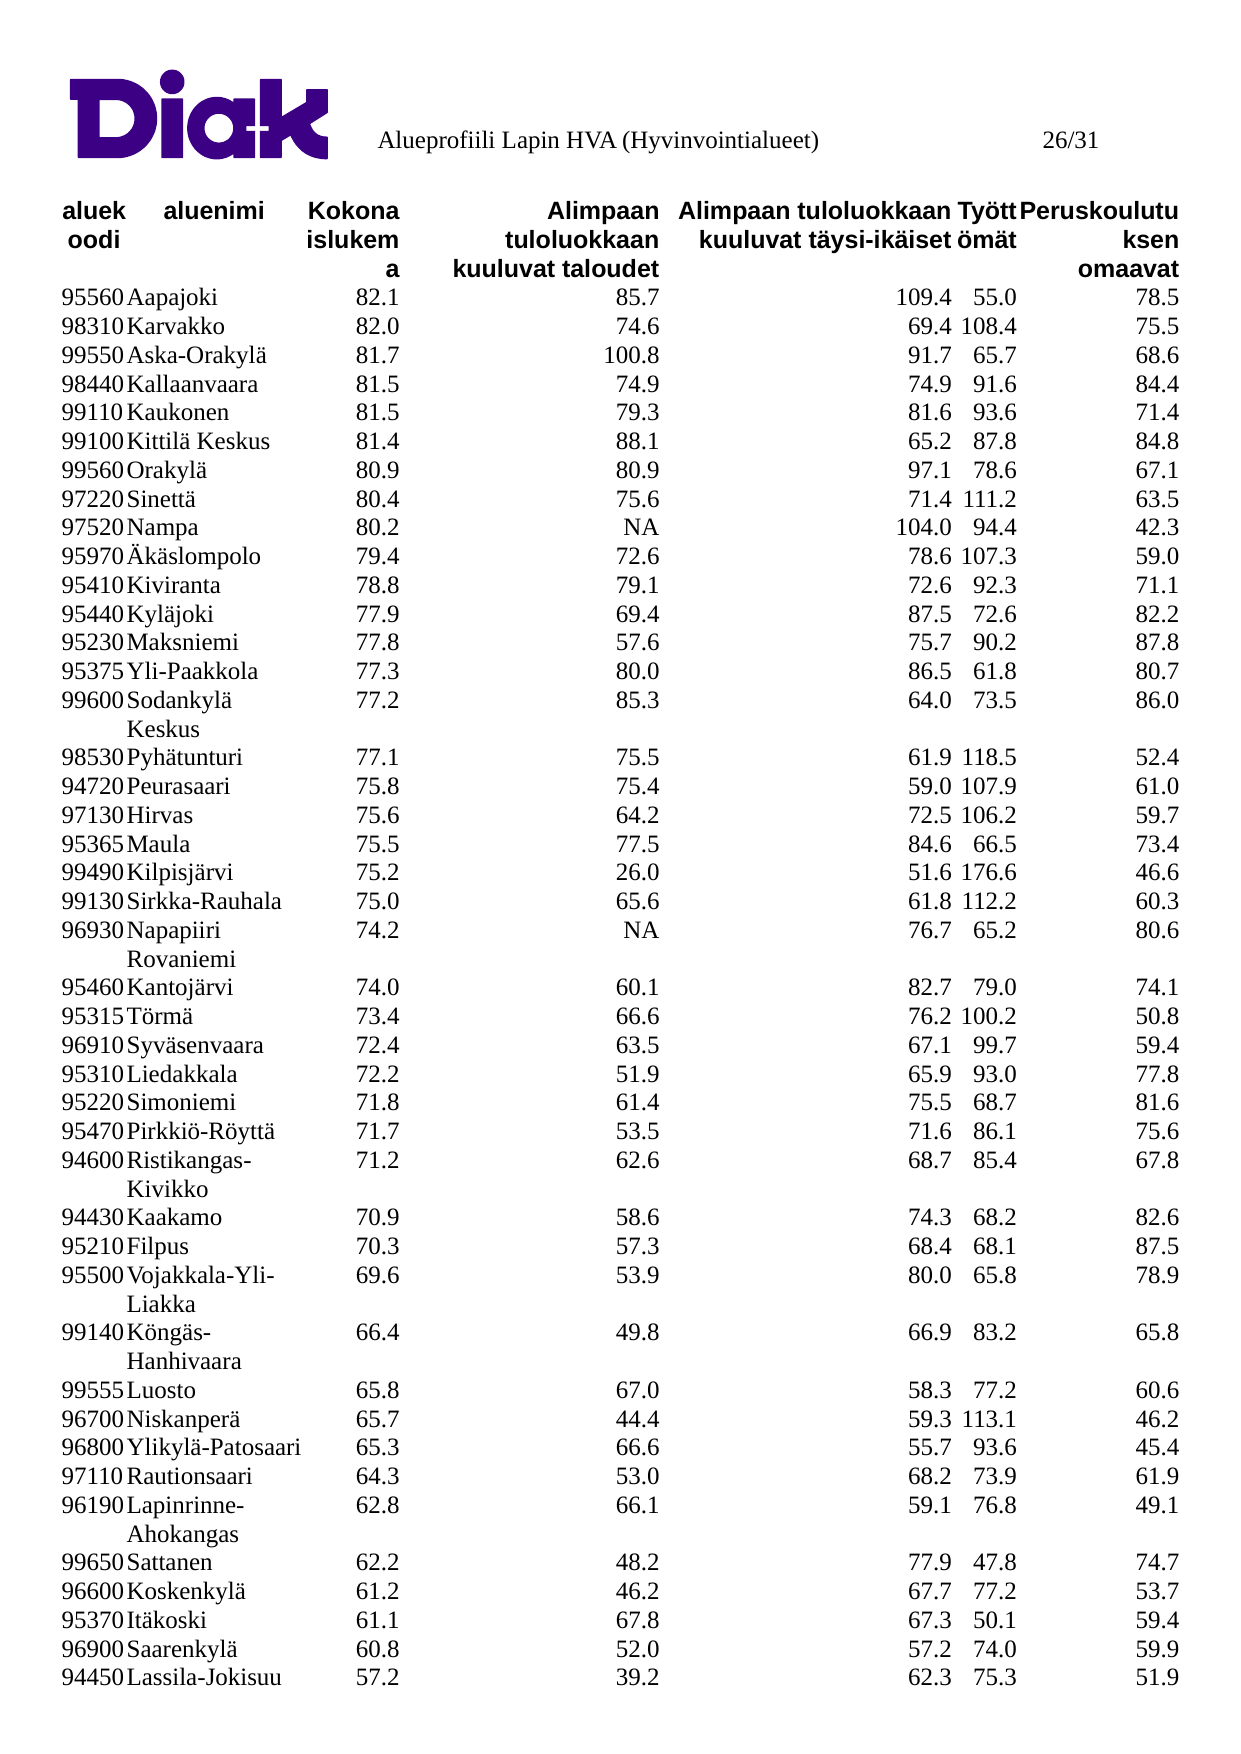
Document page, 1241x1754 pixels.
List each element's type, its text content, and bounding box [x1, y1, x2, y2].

table_cell 53.7 [1017, 1576, 1179, 1605]
table_cell Kallaanvaara [126, 369, 302, 397]
table_cell 77.2 [952, 1375, 1017, 1404]
table_cell 61.9 [1017, 1461, 1179, 1490]
table_cell 85.4 [952, 1145, 1017, 1202]
table_cell 111.2 [952, 484, 1017, 512]
table_cell 95210 [61, 1231, 126, 1260]
table_cell 95315 [61, 1001, 126, 1030]
table_header aluenimi [126, 196, 302, 282]
table_cell 65.2 [952, 915, 1017, 972]
table_header Alimpaan tuloluokkaan kuuluvat täysi-ikäiset [659, 196, 952, 282]
table_cell 67.3 [659, 1605, 952, 1634]
table_cell Orakylä [126, 455, 302, 484]
table_cell 78.6 [659, 541, 952, 570]
table_cell 65.2 [659, 426, 952, 455]
table_cell 68.7 [659, 1145, 952, 1202]
table_cell 96900 [61, 1634, 126, 1662]
table_cell 98440 [61, 369, 126, 397]
table_cell 109.4 [659, 283, 952, 311]
table_cell 75.5 [1017, 311, 1179, 340]
table_cell 77.9 [302, 599, 399, 627]
table_cell 67.1 [1017, 455, 1179, 484]
table_cell 75.2 [302, 858, 399, 886]
table_cell 75.6 [302, 800, 399, 829]
table_cell 74.0 [952, 1634, 1017, 1662]
table_cell 80.9 [302, 455, 399, 484]
table_cell 80.7 [1017, 656, 1179, 685]
table_cell 64.3 [302, 1461, 399, 1490]
table_cell 99.7 [952, 1030, 1017, 1059]
table_cell 81.7 [302, 340, 399, 369]
table_cell 78.8 [302, 570, 399, 599]
table_cell 62.2 [302, 1548, 399, 1576]
table_cell 46.2 [399, 1576, 659, 1605]
table_cell 39.2 [399, 1663, 659, 1691]
table_cell 44.4 [399, 1404, 659, 1432]
table_cell Kaukonen [126, 398, 302, 426]
table_cell 97220 [61, 484, 126, 512]
table_cell 65.8 [1017, 1318, 1179, 1375]
table_cell 90.2 [952, 628, 1017, 656]
table_cell 58.6 [399, 1203, 659, 1231]
table_cell 71.4 [659, 484, 952, 512]
table_cell Karvakko [126, 311, 302, 340]
table_cell 62.3 [659, 1663, 952, 1691]
table_cell 82.0 [302, 311, 399, 340]
table_cell 79.1 [399, 570, 659, 599]
table_cell 100.2 [952, 1001, 1017, 1030]
table_cell Sodankylä Keskus [126, 685, 302, 742]
table_cell 95460 [61, 973, 126, 1001]
table_cell 73.4 [1017, 829, 1179, 857]
table_cell 77.2 [302, 685, 399, 742]
table_cell 92.3 [952, 570, 1017, 599]
table_cell 66.9 [659, 1318, 952, 1375]
table_cell 99140 [61, 1318, 126, 1375]
table_cell 76.8 [952, 1490, 1017, 1547]
table_cell Lapinrinne-Ahokangas [126, 1490, 302, 1547]
table_cell 66.4 [302, 1318, 399, 1375]
table_cell 96700 [61, 1404, 126, 1432]
table_cell Lassila-Jokisuu [126, 1663, 302, 1691]
table_cell 79.0 [952, 973, 1017, 1001]
table_cell Peurasaari [126, 771, 302, 800]
table_cell 78.6 [952, 455, 1017, 484]
table_cell 47.8 [952, 1548, 1017, 1576]
table_cell 65.7 [302, 1404, 399, 1432]
table_cell 51.9 [399, 1059, 659, 1087]
table_cell Pirkkiö-Röyttä [126, 1116, 302, 1145]
table_cell 63.5 [1017, 484, 1179, 512]
table_cell Niskanperä [126, 1404, 302, 1432]
table_cell 97130 [61, 800, 126, 829]
table_cell 112.2 [952, 886, 1017, 915]
table_cell 75.0 [302, 886, 399, 915]
table_cell 95365 [61, 829, 126, 857]
table_cell 77.8 [1017, 1059, 1179, 1087]
table_cell 61.9 [659, 743, 952, 771]
table_cell 75.6 [1017, 1116, 1179, 1145]
table_cell 73.5 [952, 685, 1017, 742]
table_cell Yli-Paakkola [126, 656, 302, 685]
table_cell 65.8 [302, 1375, 399, 1404]
table_cell 84.4 [1017, 369, 1179, 397]
table_cell 69.4 [659, 311, 952, 340]
table_cell 26.0 [399, 858, 659, 886]
table_cell 77.3 [302, 656, 399, 685]
table_cell 65.6 [399, 886, 659, 915]
table_cell 51.9 [1017, 1663, 1179, 1691]
table_cell 65.9 [659, 1059, 952, 1087]
table_cell 72.6 [399, 541, 659, 570]
table_cell Liedakkala [126, 1059, 302, 1087]
table_cell 75.5 [399, 743, 659, 771]
table_cell 78.9 [1017, 1260, 1179, 1317]
table_cell Aapajoki [126, 283, 302, 311]
table_cell 75.5 [659, 1088, 952, 1116]
table_cell 65.8 [952, 1260, 1017, 1317]
table_cell 71.8 [302, 1088, 399, 1116]
table_cell 59.0 [1017, 541, 1179, 570]
table_cell 77.9 [659, 1548, 952, 1576]
table_cell 78.5 [1017, 283, 1179, 311]
table_cell Sirkka-Rauhala [126, 886, 302, 915]
table_cell 97110 [61, 1461, 126, 1490]
table_cell 74.3 [659, 1203, 952, 1231]
table_cell 82.6 [1017, 1203, 1179, 1231]
table_cell 76.2 [659, 1001, 952, 1030]
table_cell 69.6 [302, 1260, 399, 1317]
table_cell Saarenkylä [126, 1634, 302, 1662]
table_cell 72.6 [659, 570, 952, 599]
table_cell 75.5 [302, 829, 399, 857]
table_cell 59.3 [659, 1404, 952, 1432]
table_cell Törmä [126, 1001, 302, 1030]
table_cell 75.7 [659, 628, 952, 656]
table_cell 82.2 [1017, 599, 1179, 627]
table_cell 99100 [61, 426, 126, 455]
table_cell 95310 [61, 1059, 126, 1087]
table_cell 61.2 [302, 1576, 399, 1605]
table_cell 74.9 [399, 369, 659, 397]
table_cell 68.2 [659, 1461, 952, 1490]
table_cell 72.6 [952, 599, 1017, 627]
table_cell 86.0 [1017, 685, 1179, 742]
table_cell 69.4 [399, 599, 659, 627]
table_cell 77.2 [952, 1576, 1017, 1605]
table_cell 71.6 [659, 1116, 952, 1145]
table_cell 62.8 [302, 1490, 399, 1547]
table_cell 71.2 [302, 1145, 399, 1202]
table_cell 100.8 [399, 340, 659, 369]
table_cell 73.9 [952, 1461, 1017, 1490]
table_cell Kantojärvi [126, 973, 302, 1001]
table_cell 176.6 [952, 858, 1017, 886]
table_header Kokonaislukema [302, 196, 399, 282]
table_cell 53.9 [399, 1260, 659, 1317]
table_header Peruskoulutuksen omaavat [1017, 196, 1179, 282]
table_cell Luosto [126, 1375, 302, 1404]
table_cell 59.1 [659, 1490, 952, 1547]
table_cell 79.3 [399, 398, 659, 426]
table_cell 61.8 [952, 656, 1017, 685]
table_cell 48.2 [399, 1548, 659, 1576]
table_cell 96930 [61, 915, 126, 972]
table_cell 94.4 [952, 513, 1017, 541]
table_cell 104.0 [659, 513, 952, 541]
table_cell 82.1 [302, 283, 399, 311]
table_cell 42.3 [1017, 513, 1179, 541]
table_cell Rautionsaari [126, 1461, 302, 1490]
table_cell 66.5 [952, 829, 1017, 857]
table_cell 65.7 [952, 340, 1017, 369]
table_cell 91.6 [952, 369, 1017, 397]
table_cell Vojakkala-Yli-Liakka [126, 1260, 302, 1317]
table_cell 95375 [61, 656, 126, 685]
table_cell Kittilä Keskus [126, 426, 302, 455]
table_cell 67.8 [1017, 1145, 1179, 1202]
table_cell 46.6 [1017, 858, 1179, 886]
table_cell 95970 [61, 541, 126, 570]
table_cell 66.1 [399, 1490, 659, 1547]
table_cell 74.1 [1017, 973, 1179, 1001]
table_cell 61.8 [659, 886, 952, 915]
table_cell 86.5 [659, 656, 952, 685]
table_cell 80.0 [399, 656, 659, 685]
table_cell Kaakamo [126, 1203, 302, 1231]
table_cell 95500 [61, 1260, 126, 1317]
table_cell 68.1 [952, 1231, 1017, 1260]
table_cell 72.2 [302, 1059, 399, 1087]
table_cell 52.0 [399, 1634, 659, 1662]
table_cell Maksniemi [126, 628, 302, 656]
table_cell 74.9 [659, 369, 952, 397]
table_cell Syväsenvaara [126, 1030, 302, 1059]
table_cell 68.2 [952, 1203, 1017, 1231]
table_header aluekoodi [61, 196, 126, 282]
table_cell Koskenkylä [126, 1576, 302, 1605]
table_cell 58.3 [659, 1375, 952, 1404]
table_cell 67.0 [399, 1375, 659, 1404]
table_cell 87.5 [659, 599, 952, 627]
table_cell 81.6 [1017, 1088, 1179, 1116]
table_cell 99490 [61, 858, 126, 886]
table_cell 64.0 [659, 685, 952, 742]
table_cell 55.7 [659, 1433, 952, 1461]
table_cell Filpus [126, 1231, 302, 1260]
table_cell 95440 [61, 599, 126, 627]
table_header Alimpaan tuloluokkaan kuuluvat taloudet [399, 196, 659, 282]
table_cell Napapiiri Rovaniemi [126, 915, 302, 972]
table_cell 84.8 [1017, 426, 1179, 455]
table_cell 68.4 [659, 1231, 952, 1260]
table_cell 93.0 [952, 1059, 1017, 1087]
table_cell 77.8 [302, 628, 399, 656]
table_cell 108.4 [952, 311, 1017, 340]
table_cell Nampa [126, 513, 302, 541]
table_cell 70.9 [302, 1203, 399, 1231]
table_cell Kilpisjärvi [126, 858, 302, 886]
table_cell 94450 [61, 1663, 126, 1691]
table_cell 96600 [61, 1576, 126, 1605]
table_cell 79.4 [302, 541, 399, 570]
table_cell 99555 [61, 1375, 126, 1404]
table_cell 91.7 [659, 340, 952, 369]
table_cell 86.1 [952, 1116, 1017, 1145]
table_cell 64.2 [399, 800, 659, 829]
table_cell 85.7 [399, 283, 659, 311]
table_cell 65.3 [302, 1433, 399, 1461]
table_cell 99650 [61, 1548, 126, 1576]
table_cell 63.5 [399, 1030, 659, 1059]
table_cell 49.8 [399, 1318, 659, 1375]
table_cell 46.2 [1017, 1404, 1179, 1432]
table_cell 57.2 [659, 1634, 952, 1662]
table_cell Sattanen [126, 1548, 302, 1576]
table_cell 107.9 [952, 771, 1017, 800]
table_cell 93.6 [952, 398, 1017, 426]
table_cell 82.7 [659, 973, 952, 1001]
table_cell 74.6 [399, 311, 659, 340]
table_cell Äkäslompolo [126, 541, 302, 570]
table_cell Hirvas [126, 800, 302, 829]
table_cell 94600 [61, 1145, 126, 1202]
table_cell Maula [126, 829, 302, 857]
table_cell Aska-Orakylä [126, 340, 302, 369]
table_cell NA [399, 513, 659, 541]
table_cell 99550 [61, 340, 126, 369]
table_cell Itäkoski [126, 1605, 302, 1634]
table_cell 80.2 [302, 513, 399, 541]
table_cell 80.9 [399, 455, 659, 484]
table_cell 118.5 [952, 743, 1017, 771]
table_cell 74.0 [302, 973, 399, 1001]
table_cell Pyhätunturi [126, 743, 302, 771]
table_cell NA [399, 915, 659, 972]
table_cell 81.6 [659, 398, 952, 426]
table_cell 99560 [61, 455, 126, 484]
table_cell 71.4 [1017, 398, 1179, 426]
table_cell 96800 [61, 1433, 126, 1461]
table_cell 66.6 [399, 1433, 659, 1461]
table_cell 45.4 [1017, 1433, 1179, 1461]
table_cell 99110 [61, 398, 126, 426]
table_cell 70.3 [302, 1231, 399, 1260]
table_cell 73.4 [302, 1001, 399, 1030]
table_cell 59.4 [1017, 1030, 1179, 1059]
table_cell 80.6 [1017, 915, 1179, 972]
table_cell 68.7 [952, 1088, 1017, 1116]
table_cell 60.6 [1017, 1375, 1179, 1404]
table_cell 98310 [61, 311, 126, 340]
table_cell 57.6 [399, 628, 659, 656]
table_cell 97520 [61, 513, 126, 541]
table_cell 75.6 [399, 484, 659, 512]
table_cell 71.1 [1017, 570, 1179, 599]
table_header Työttömät [952, 196, 1017, 282]
table_cell 81.4 [302, 426, 399, 455]
table_cell 57.3 [399, 1231, 659, 1260]
table_cell 83.2 [952, 1318, 1017, 1375]
table_cell Ylikylä-Patosaari [126, 1433, 302, 1461]
table_cell 113.1 [952, 1404, 1017, 1432]
table_cell 62.6 [399, 1145, 659, 1202]
table_cell 94430 [61, 1203, 126, 1231]
table_cell 85.3 [399, 685, 659, 742]
table_cell 96910 [61, 1030, 126, 1059]
table_cell 98530 [61, 743, 126, 771]
table_cell 59.9 [1017, 1634, 1179, 1662]
table_cell 50.8 [1017, 1001, 1179, 1030]
table_cell Köngäs-Hanhivaara [126, 1318, 302, 1375]
table_cell 68.6 [1017, 340, 1179, 369]
table_cell 75.8 [302, 771, 399, 800]
table_cell 94720 [61, 771, 126, 800]
table_cell 96190 [61, 1490, 126, 1547]
table_cell 88.1 [399, 426, 659, 455]
table_cell 81.5 [302, 369, 399, 397]
table_cell 99130 [61, 886, 126, 915]
table_cell 59.4 [1017, 1605, 1179, 1634]
table_cell 61.0 [1017, 771, 1179, 800]
table_cell 50.1 [952, 1605, 1017, 1634]
table_cell Simoniemi [126, 1088, 302, 1116]
table_cell 74.2 [302, 915, 399, 972]
table_cell 93.6 [952, 1433, 1017, 1461]
table_cell 76.7 [659, 915, 952, 972]
table_cell 67.7 [659, 1576, 952, 1605]
table_cell 71.7 [302, 1116, 399, 1145]
table_cell 87.8 [952, 426, 1017, 455]
table_cell 95230 [61, 628, 126, 656]
table_cell 59.0 [659, 771, 952, 800]
table_cell 74.7 [1017, 1548, 1179, 1576]
table_cell 60.3 [1017, 886, 1179, 915]
table_cell 77.5 [399, 829, 659, 857]
table_cell 75.3 [952, 1663, 1017, 1691]
table_cell 61.1 [302, 1605, 399, 1634]
table_cell 72.4 [302, 1030, 399, 1059]
table_cell 61.4 [399, 1088, 659, 1116]
table_cell 55.0 [952, 283, 1017, 311]
table_cell 53.5 [399, 1116, 659, 1145]
table_cell 52.4 [1017, 743, 1179, 771]
table_cell 67.8 [399, 1605, 659, 1634]
table_cell Kyläjoki [126, 599, 302, 627]
table_cell 75.4 [399, 771, 659, 800]
table_cell 80.4 [302, 484, 399, 512]
table_cell 84.6 [659, 829, 952, 857]
table_cell 66.6 [399, 1001, 659, 1030]
table_cell 95220 [61, 1088, 126, 1116]
table_cell 60.8 [302, 1634, 399, 1662]
table_cell 49.1 [1017, 1490, 1179, 1547]
table_cell 95410 [61, 570, 126, 599]
table_cell 87.5 [1017, 1231, 1179, 1260]
table_cell 67.1 [659, 1030, 952, 1059]
table_cell 72.5 [659, 800, 952, 829]
table_cell 57.2 [302, 1663, 399, 1691]
table_cell 60.1 [399, 973, 659, 1001]
table_cell 77.1 [302, 743, 399, 771]
table_cell 97.1 [659, 455, 952, 484]
table_cell 106.2 [952, 800, 1017, 829]
table_cell Sinettä [126, 484, 302, 512]
table_cell 95470 [61, 1116, 126, 1145]
table_cell 87.8 [1017, 628, 1179, 656]
table_cell 95560 [61, 283, 126, 311]
table_cell 80.0 [659, 1260, 952, 1317]
table_cell Kiviranta [126, 570, 302, 599]
table_cell 81.5 [302, 398, 399, 426]
table_cell Ristikangas-Kivikko [126, 1145, 302, 1202]
table_cell 51.6 [659, 858, 952, 886]
table_cell 95370 [61, 1605, 126, 1634]
table_cell 59.7 [1017, 800, 1179, 829]
table_cell 99600 [61, 685, 126, 742]
table_cell 53.0 [399, 1461, 659, 1490]
table_cell 107.3 [952, 541, 1017, 570]
